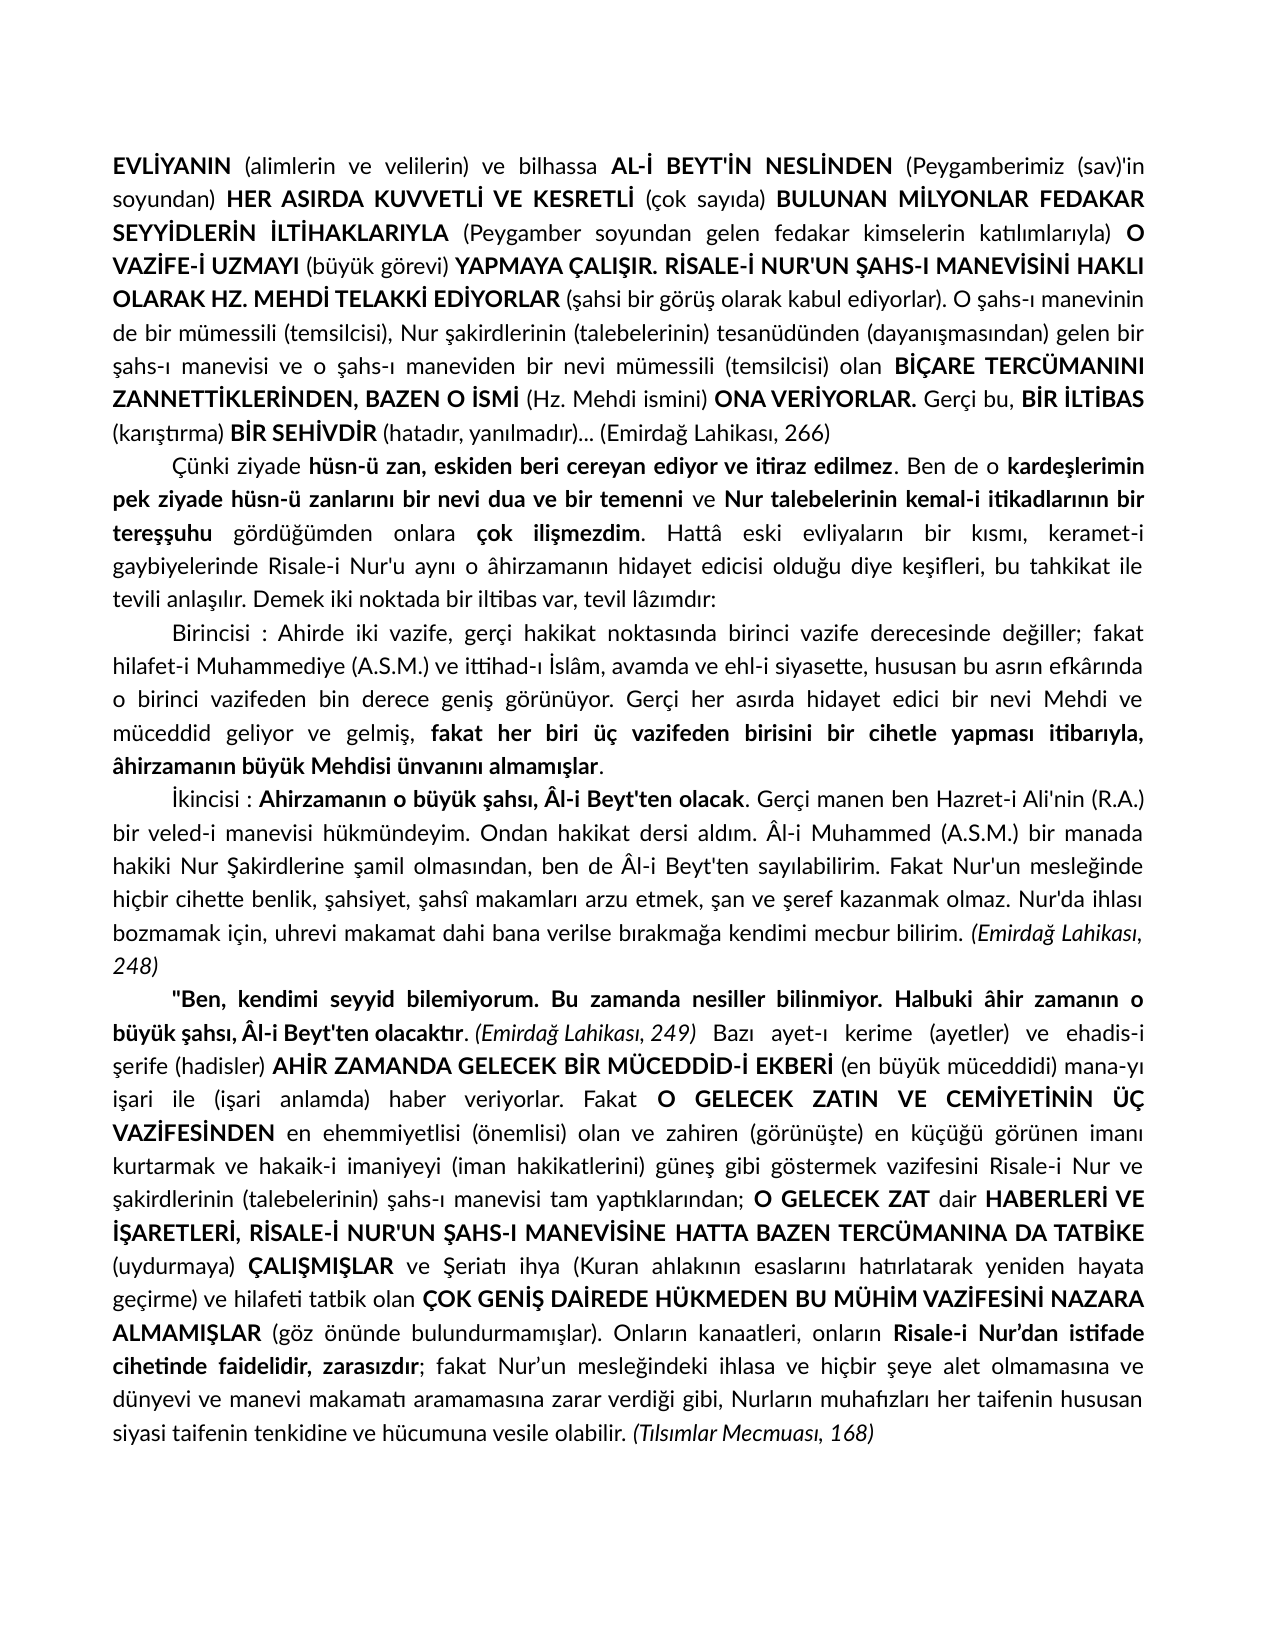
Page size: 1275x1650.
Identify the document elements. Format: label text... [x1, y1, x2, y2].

text "Ben, kendimi seyyid bilemiyorum. Bu zamanda nesiller bilinmiyor. Halbuki âhir zamanın o büyük şahsı, Âl-i Beyt'ten olacaktır. (Emirdağ Lahikası, 249) Bazı ayet-ı kerime (ayetler) ve ehadis-i şerife (hadisler) AHİR ZAMANDA GELECEK BİR MÜCEDDİD-İ EKBERİ (en büyük müceddidi) mana-yı işari ile (işari anlamda) haber veriyorlar. Fakat O GELECEK ZATIN VE CEMİYETİNİN ÜÇ VAZİFESİNDEN en ehemmiyetlisi (önemlisi) olan ve zahiren (görünüşte) en küçüğü görünen imanı kurtarmak ve hakaik-i imaniyeyi (iman hakikatlerini) güneş gibi göstermek vazifesini Risale-i Nur ve şakirdlerinin (talebelerinin) şahs-ı manevisi tam yaptıklarından; O GELECEK ZAT dair HABERLERİ VE İŞARETLERİ, RİSALE-İ NUR'UN ŞAHS-I MANEVİSİNE HATTA BAZEN TERCÜMANINA DA TATBİKE (uydurmaya) ÇALIŞMIŞLAR ve Şeriatı ihya (Kuran ahlakının esaslarını hatırlatarak yeniden hayata geçirme) ve hilafeti tatbik olan ÇOK GENİŞ DAİREDE HÜKMEDEN BU MÜHİM VAZİFESİNİ NAZARA ALMAMIŞLAR (göz önünde bulundurmamışlar). Onların kanaatleri, onların Risale-i Nur’dan istifade cihetinde faidelidir, zarasızdır; fakat Nur’un mesleğindeki ihlasa ve hiçbir şeye alet olmamasına ve dünyevi ve manevi makamatı aramamasına zarar verdiği gibi, Nurların muhafızları her taifenin hususan siyasi taifenin tenkidine ve hücumuna vesile olabilir. (Tılsımlar Mecmuası, 168) [112, 981, 1145, 1448]
text EVLİYANIN (alimlerin ve velilerin) ve bilhassa AL-İ BEYT'İN NESLİNDEN (Peygamberimiz (sav)'in soyundan) HER ASIRDA KUVVETLİ VE KESRETLİ (çok sayıda) BULUNAN MİLYONLAR FEDAKAR SEYYİDLERİN İLTİHAKLARIYLA (Peygamber soyundan gelen fedakar kimselerin katılımlarıyla) O VAZİFE-İ UZMAYI (büyük görevi) YAPMAYA ÇALIŞIR. RİSALE-İ NUR'UN ŞAHS-I MANEVİSİNİ HAKLI OLARAK HZ. MEHDİ TELAKKİ EDİYORLAR (şahsi bir görüş olarak kabul ediyorlar). O şahs-ı manevinin de bir mümessili (temsilcisi), Nur şakirdlerinin (talebelerinin) tesanüdünden (dayanışmasından) gelen bir şahs-ı manevisi ve o şahs-ı maneviden bir nevi mümessili (temsilcisi) olan BİÇARE TERCÜMANINI ZANNETTİKLERİNDEN, BAZEN O İSMİ (Hz. Mehdi ismini) ONA VERİYORLAR. Gerçi bu, BİR İLTİBAS (karıştırma) BİR SEHİVDİR (hatadır, yanılmadır)... (Emirdağ Lahikası, 266) [112, 148, 1145, 448]
text Çünki ziyade hüsn-ü zan, eskiden beri cereyan ediyor ve itiraz edilmez. Ben de o kardeşlerimin pek ziyade hüsn-ü zanlarını bir nevi dua ve bir temenni ve Nur talebelerinin kemal-i itikadlarının bir tereşşuhu gördüğümden onlara çok ilişmezdim. Hattâ eski evliyaların bir kısmı, keramet-i gaybiyelerinde Risale-i Nur'u aynı o âhirzamanın hidayet edicisi olduğu diye keşifleri, bu tahkikat ile tevili anlaşılır. Demek iki noktada bir iltibas var, tevil lâzımdır: [112, 448, 1145, 614]
text Birincisi : Ahirde iki vazife, gerçi hakikat noktasında birinci vazife derecesinde değiller; fakat hilafet-i Muhammediye (A.S.M.) ve ittihad-ı İslâm, avamda ve ehl-i siyasette, hususan bu asrın efkârında o birinci vazifeden bin derece geniş görünüyor. Gerçi her asırda hidayet edici bir nevi Mehdi ve müceddid geliyor ve gelmiş, fakat her biri üç vazifeden birisini bir cihetle yapması itibarıyla, âhirzamanın büyük Mehdisi ünvanını almamışlar. [112, 614, 1145, 781]
text İkincisi : Ahirzamanın o büyük şahsı, Âl-i Beyt'ten olacak. Gerçi manen ben Hazret-i Ali'nin (R.A.) bir veled-i manevisi hükmündeyim. Ondan hakikat dersi aldım. Âl-i Muhammed (A.S.M.) bir manada hakiki Nur Şakirdlerine şamil olmasından, ben de Âl-i Beyt'ten sayılabilirim. Fakat Nur'un mesleğinde hiçbir cihette benlik, şahsiyet, şahsî makamları arzu etmek, şan ve şeref kazanmak olmaz. Nur'da ihlası bozmamak için, uhrevi makamat dahi bana verilse bırakmağa kendimi mecbur bilirim. (Emirdağ Lahikası, 248) [112, 781, 1145, 981]
